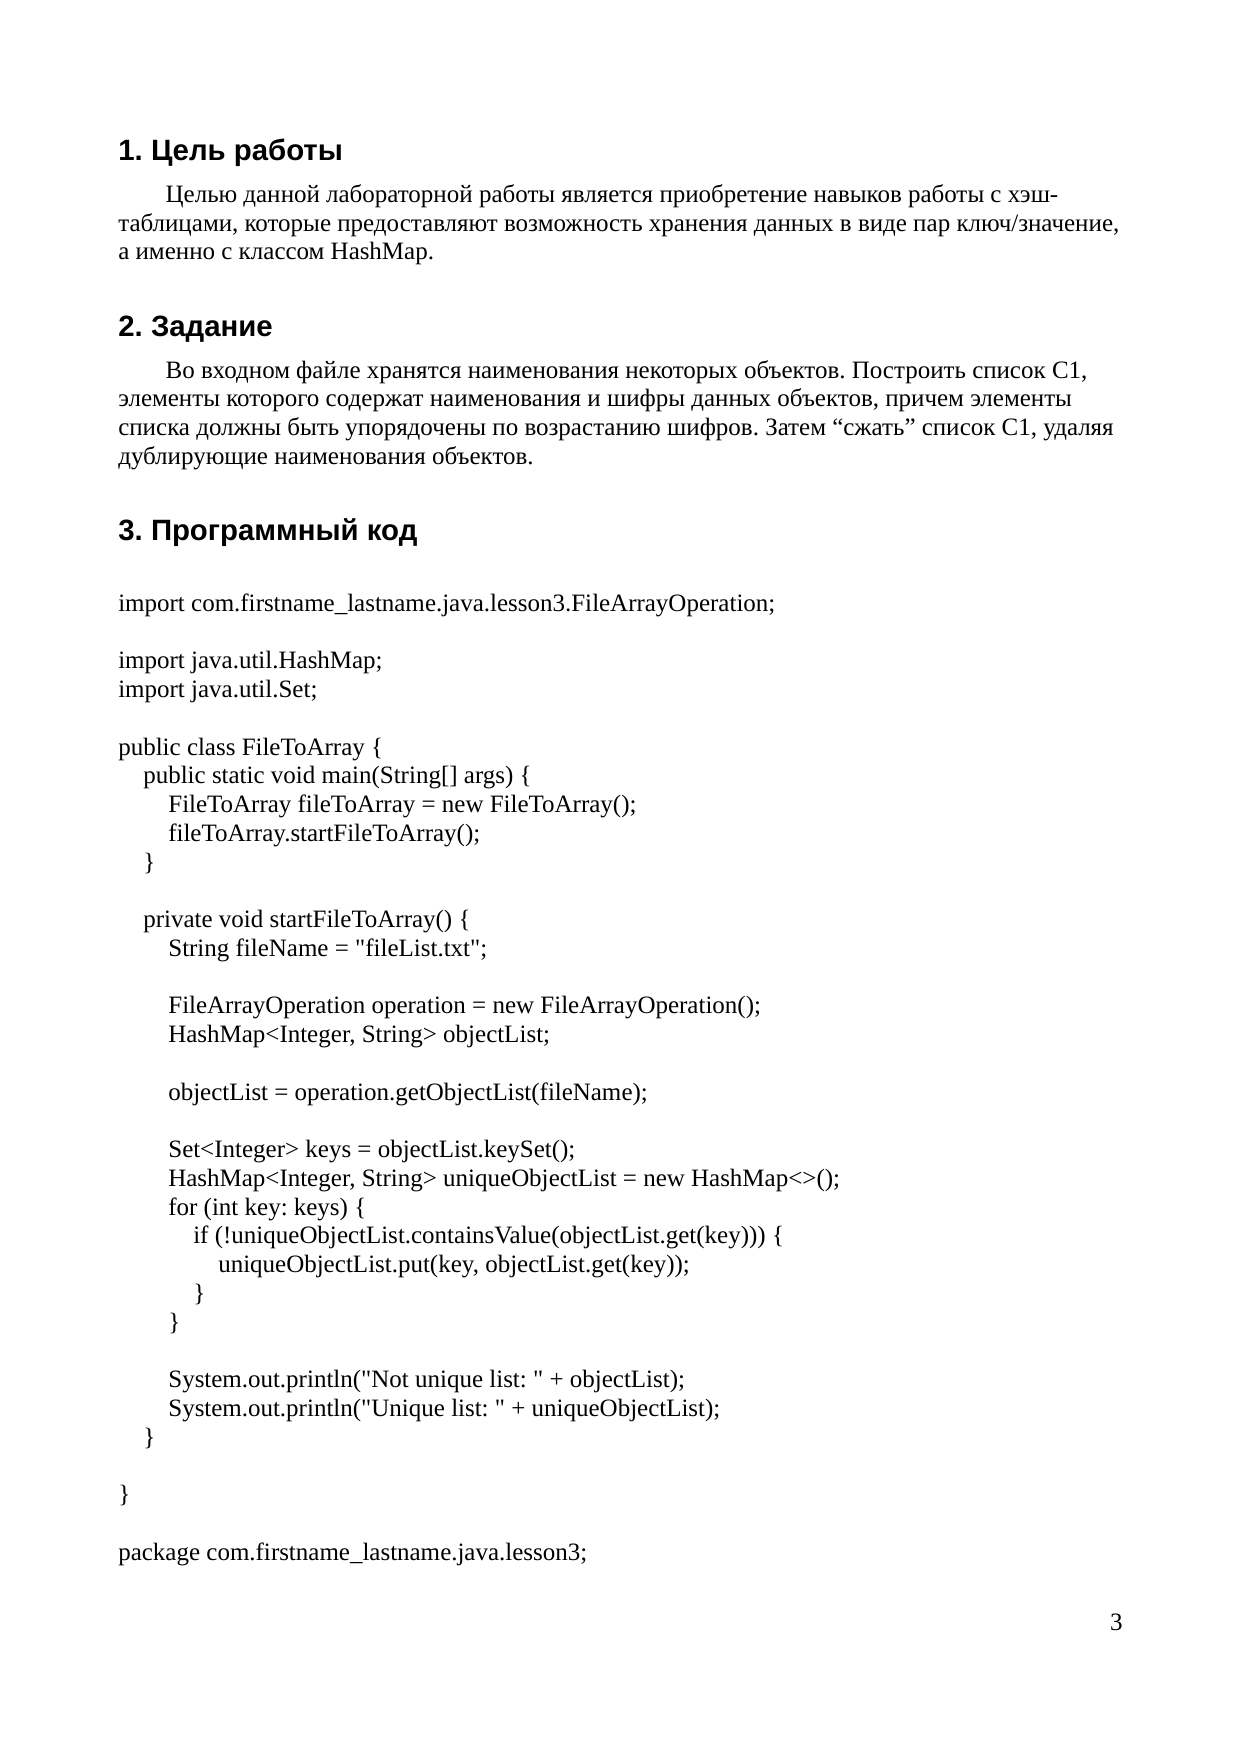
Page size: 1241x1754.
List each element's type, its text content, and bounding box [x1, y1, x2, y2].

text public static void main(String[] args) { [118, 761, 1122, 789]
text import java.util.HashMap; [118, 646, 1122, 674]
list Во входном файле хранятся наименования некоторых объектов. Построить список C1, элементы которого содержат наименования и шифры данных объектов, причем элементы списка должны быть упорядочены по возрастанию шифров. Затем “сжать” список C1, удаляя дублирующие наименования объектов. [118, 355, 1122, 470]
text HashMap<Integer, String> uniqueObjectList = new HashMap<>(); [118, 1163, 1122, 1192]
text if (!uniqueObjectList.containsValue(objectList.get(key))) { [118, 1221, 1122, 1249]
text Set<Integer> keys = objectList.keySet(); [118, 1134, 1122, 1163]
text import java.util.Set; [118, 674, 1122, 703]
text uniqueObjectList.put(key, objectList.get(key)); [118, 1249, 1122, 1278]
text String fileName = "fileList.txt"; [118, 933, 1122, 962]
subtitle 1. Цель работы [118, 133, 1122, 166]
text System.out.println("Not unique list: " + objectList); [118, 1364, 1122, 1393]
text private void startFileToArray() { [118, 904, 1122, 933]
text } [118, 1422, 1122, 1451]
text FileArrayOperation operation = new FileArrayOperation(); [118, 991, 1122, 1019]
text } [118, 1278, 1122, 1307]
text import com.firstname_lastname.java.lesson3.FileArrayOperation; [118, 588, 1122, 617]
text } [118, 1479, 1122, 1508]
text HashMap<Integer, String> objectList; [118, 1019, 1122, 1048]
text } [118, 1307, 1122, 1336]
subtitle 3. Программный код [118, 513, 1122, 547]
text public class FileToArray { [118, 732, 1122, 761]
text FileToArray fileToArray = new FileToArray(); [118, 789, 1122, 818]
text System.out.println("Unique list: " + uniqueObjectList); [118, 1393, 1122, 1422]
text objectList = operation.getObjectList(fileName); [118, 1077, 1122, 1106]
text fileToArray.startFileToArray(); [118, 818, 1122, 847]
text } [118, 847, 1122, 876]
text package com.firstname_lastname.java.lesson3; [118, 1537, 1122, 1566]
subtitle 2. Задание [118, 308, 1122, 342]
text for (int key: keys) { [118, 1192, 1122, 1221]
text Целью данной лабораторной работы является приобретение навыков работы с хэш-таблицами, которые предоставляют возможность хранения данных в виде пар ключ/значение, а именно с классом HashMap. [118, 179, 1122, 265]
